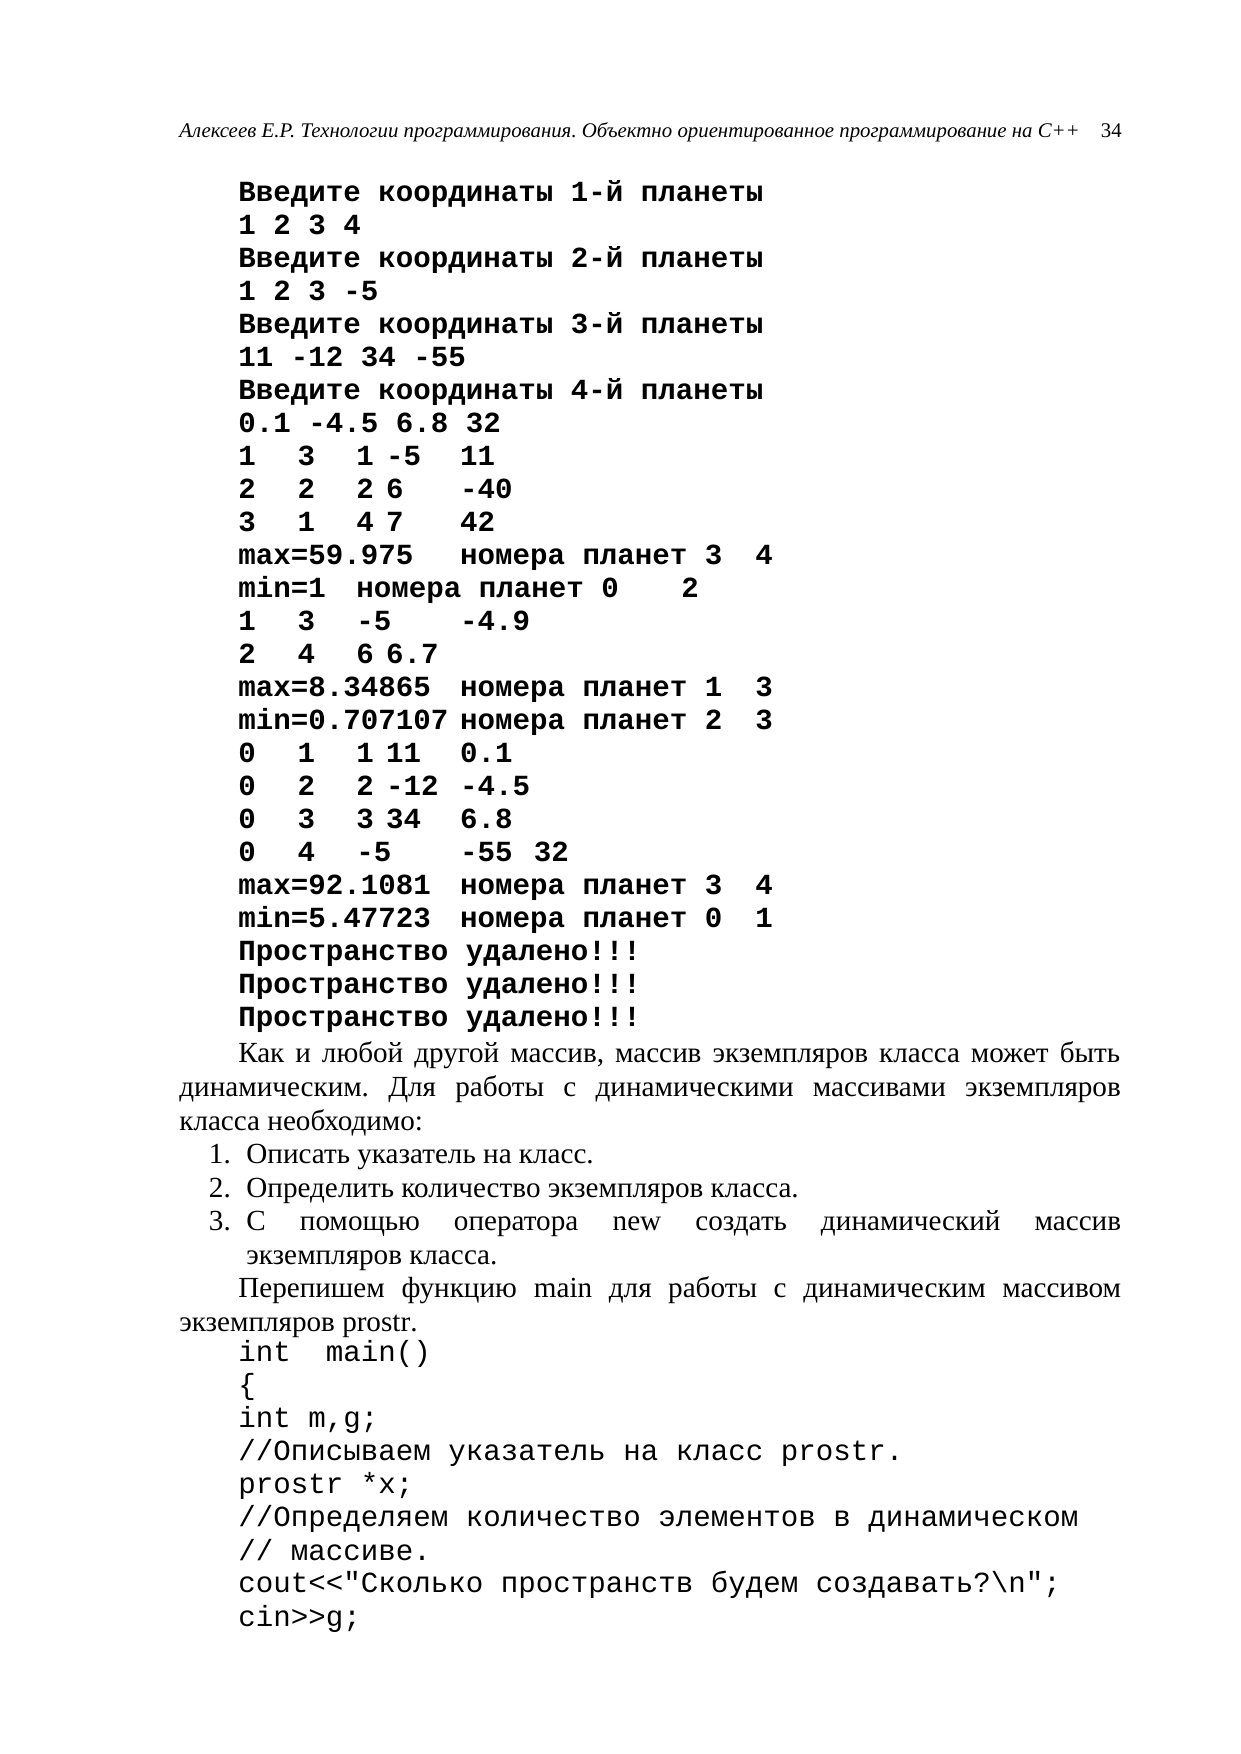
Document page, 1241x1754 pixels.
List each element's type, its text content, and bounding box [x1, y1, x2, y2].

text Введите координаты 3-й планеты [238, 309, 1121, 342]
text 0 4 -5 -55 32 [238, 837, 1121, 871]
text Введите координаты 2-й планеты [238, 243, 1121, 276]
text Как и любой другой массив, массив экземпляров класса может быть динамическим. Для работы с динамическими массивами экземпляров класса необходимо: [179, 1036, 1121, 1136]
text cin>>g; [238, 1602, 1121, 1635]
text { [238, 1371, 1121, 1403]
text 0 2 2 -12 -4.5 [238, 771, 1121, 804]
text max=59.975 номера планет 3 4 [238, 540, 1121, 573]
text cout<<"Сколько пространств будем создавать?\n"; [238, 1569, 1121, 1602]
text 1 3 1 -5 11 [238, 441, 1121, 474]
text 2 2 2 6 -40 [238, 474, 1121, 507]
text 0 1 1 11 0.1 [238, 738, 1121, 771]
text int m,g; [238, 1403, 1121, 1437]
list Определить количество экземпляров класса. [209, 1170, 1121, 1203]
text //Определяем количество элементов в динамическом [238, 1503, 1121, 1536]
text prostr *x; [238, 1469, 1121, 1503]
list Описать указатель на класс. [209, 1136, 1121, 1170]
list С помощью оператора new создать динамический массив экземпляров класса. [209, 1203, 1121, 1270]
text min=0.707107 номера планет 2 3 [238, 705, 1121, 738]
text Пространство удалено!!! [238, 937, 1121, 969]
text max=92.1081 номера планет 3 4 [238, 871, 1121, 903]
text Перепишем функцию main для работы с динамическим массивом экземпляров prostr. [179, 1270, 1121, 1337]
text 2 4 6 6.7 [238, 639, 1121, 672]
text 0.1 -4.5 6.8 32 [238, 408, 1121, 441]
text 1 2 3 -5 [238, 276, 1121, 309]
text 3 1 4 7 42 [238, 507, 1121, 540]
text min=5.47723 номера планет 0 1 [238, 903, 1121, 937]
text 1 3 -5 -4.9 [238, 606, 1121, 639]
text max=8.34865 номера планет 1 3 [238, 672, 1121, 705]
text 0 3 3 34 6.8 [238, 804, 1121, 837]
text Пространство удалено!!! [238, 1003, 1121, 1036]
text //Описываем указатель на класс prostr. [238, 1437, 1121, 1469]
text int main() [238, 1337, 1121, 1371]
text // массиве. [238, 1536, 1121, 1569]
text 11 -12 34 -55 [238, 342, 1121, 375]
text min=1 номера планет 0 2 [238, 573, 1121, 606]
text Введите координаты 1-й планеты [238, 177, 1121, 210]
text Пространство удалено!!! [238, 969, 1121, 1003]
text 1 2 3 4 [238, 210, 1121, 243]
text Введите координаты 4-й планеты [238, 375, 1121, 408]
